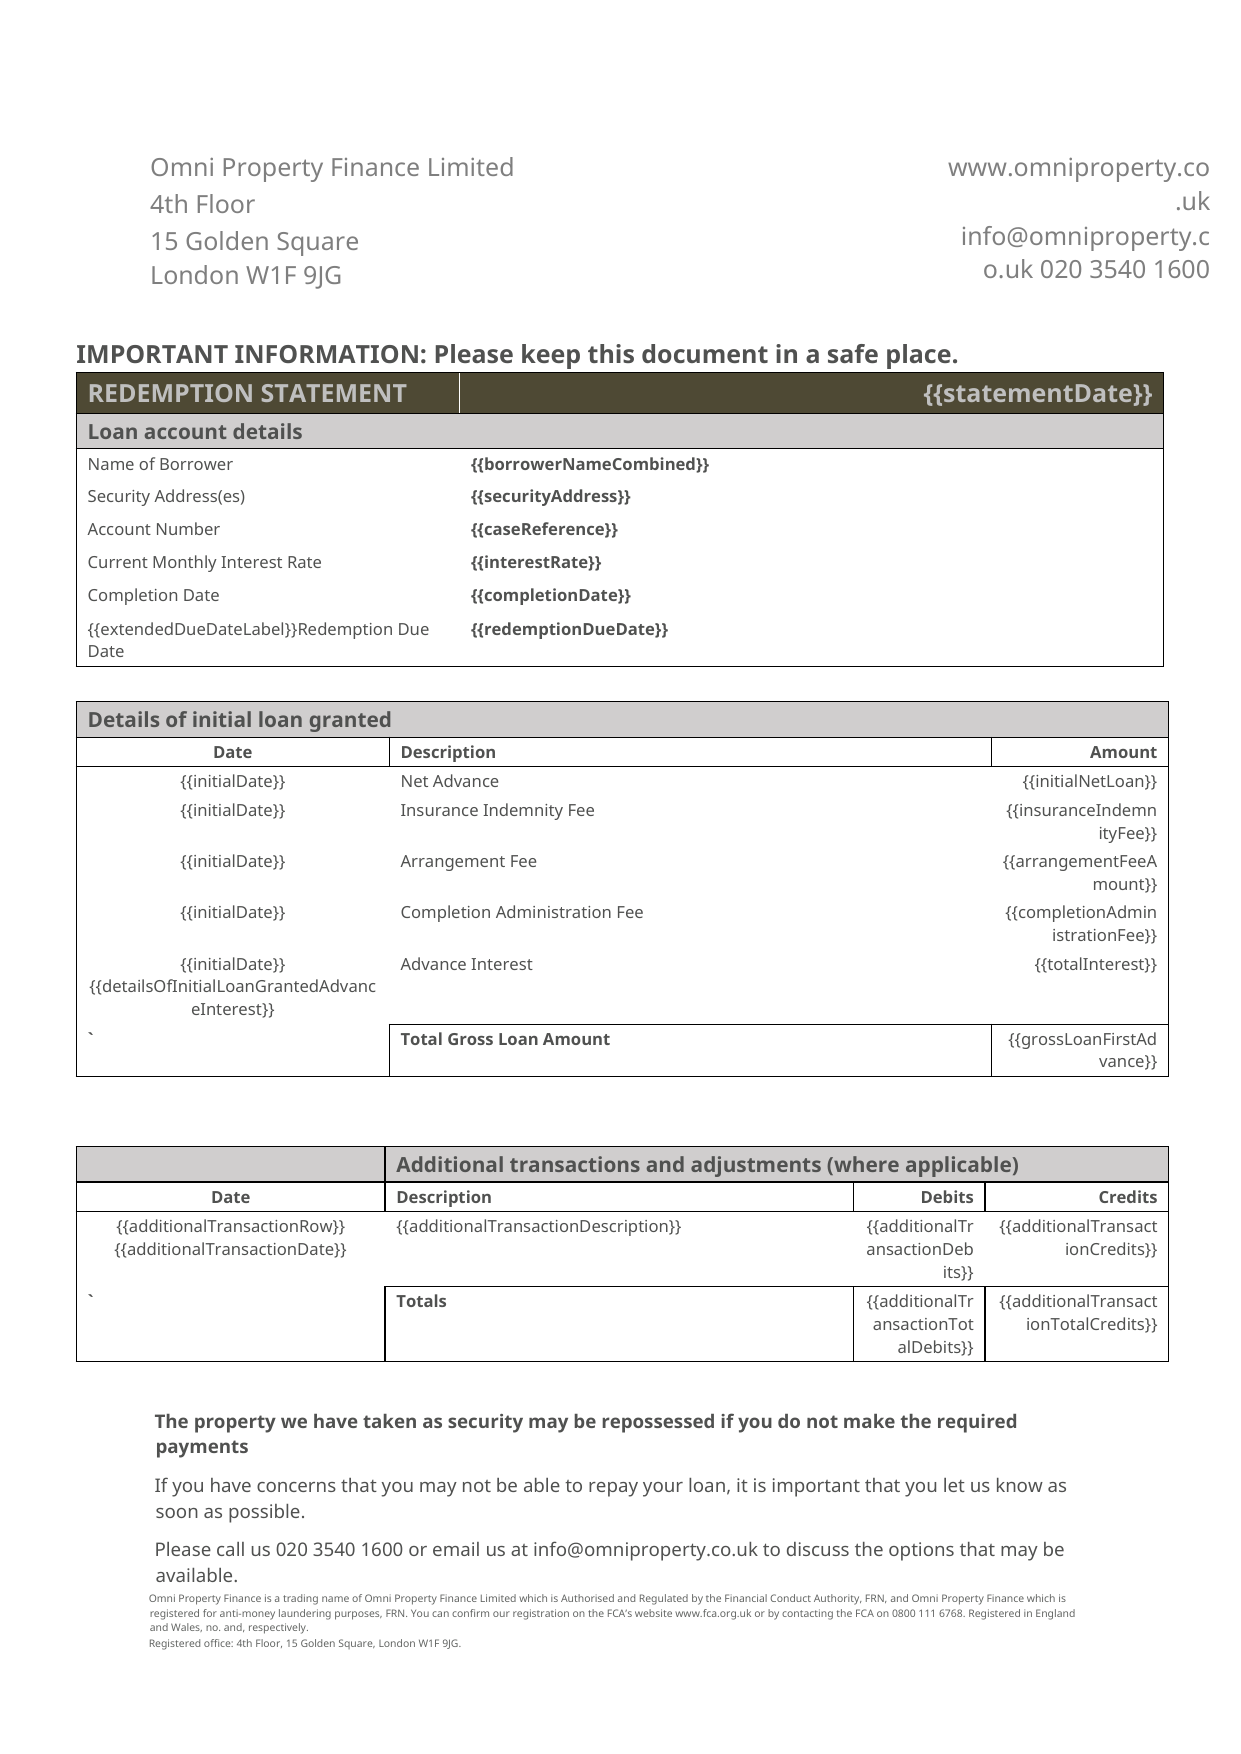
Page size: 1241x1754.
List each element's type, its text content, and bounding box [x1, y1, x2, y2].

table_cell Completion Administration Fee [389, 898, 991, 949]
table_cell {{totalInterest}} [991, 950, 1168, 1023]
table_header Details of initial loan granted [77, 702, 1168, 737]
table_cell {{caseReference}} [460, 515, 1163, 548]
text IMPORTANT INFORMATION: Please keep this document in a safe place. [76, 337, 1090, 371]
table_cell {{redemptionDueDate}} [460, 614, 1163, 666]
table_cell {{initialDate}} [77, 847, 389, 898]
table_header [77, 1147, 384, 1181]
table_cell Amount [992, 738, 1168, 766]
table_cell {{interestRate}} [460, 548, 1163, 581]
table_cell {{completionDate}} [460, 581, 1163, 614]
table_cell {{additionalTransactionTotalCredits}} [986, 1287, 1168, 1361]
table_cell ` [77, 1286, 384, 1361]
table_cell Security Address(es) [77, 481, 459, 514]
table_cell Description [390, 738, 991, 766]
table_cell Current Monthly Interest Rate [77, 548, 459, 581]
table_cell ` [77, 1024, 389, 1076]
table_cell Totals [386, 1287, 853, 1361]
table_cell {{additionalTransactionDescription}} [385, 1212, 854, 1286]
table_cell Completion Date [77, 581, 459, 614]
table_header {{statementDate}} [460, 373, 1163, 413]
table_cell Date [77, 1183, 384, 1211]
table_cell Arrangement Fee [389, 847, 991, 898]
table_header Omni Property Finance Limited 4th Floor 15 Golden Square London W1F 9JG [150, 150, 946, 292]
table_header Additional transactions and adjustments (where applicable) [386, 1147, 1168, 1181]
table_cell {{borrowerNameCombined}} [460, 449, 1163, 481]
table_cell {{additionalTransactionDebits}} [854, 1212, 985, 1286]
table_cell Debits [854, 1183, 984, 1211]
table_cell {{initialNetLoan}} [991, 767, 1168, 796]
table_cell Total Gross Loan Amount [390, 1025, 991, 1076]
table_header www.omniproperty.co.uk info@omniproperty.co.uk 020 3540 1600 [946, 150, 1210, 292]
table_cell Account Number [77, 515, 459, 548]
table_cell {{arrangementFeeAmount}} [991, 847, 1168, 898]
table_cell {{grossLoanFirstAdvance}} [992, 1025, 1168, 1076]
table_cell Credits [986, 1183, 1168, 1211]
table_cell Date [77, 738, 389, 766]
table_cell {{extendedDueDateLabel}}Redemption Due Date [77, 614, 459, 666]
table_cell {{additionalTransactionRow}}{{additionalTransactionDate}} [77, 1212, 385, 1286]
table_cell Insurance Indemnity Fee [389, 796, 991, 847]
table_cell {{initialDate}} [77, 898, 389, 949]
table_cell {{initialDate}} [77, 767, 389, 796]
table_cell {{securityAddress}} [460, 481, 1163, 514]
table_header REDEMPTION STATEMENT [77, 373, 459, 413]
table_cell Loan account details [77, 414, 1163, 448]
table_cell Description [386, 1183, 853, 1211]
table_cell {{initialDate}}{{detailsOfInitialLoanGrantedAdvanceInterest}} [77, 950, 389, 1023]
table_cell Name of Borrower [77, 449, 459, 481]
table_cell {{additionalTransactionTotalDebits}} [854, 1287, 984, 1361]
table_cell {{initialDate}} [77, 796, 389, 847]
table_cell Advance Interest [389, 950, 991, 1023]
table_cell Net Advance [389, 767, 991, 796]
table_cell {{additionalTransactionCredits}} [985, 1212, 1168, 1286]
table_cell {{insuranceIndemnityFee}} [991, 796, 1168, 847]
table_cell {{completionAdministrationFee}} [991, 898, 1168, 949]
